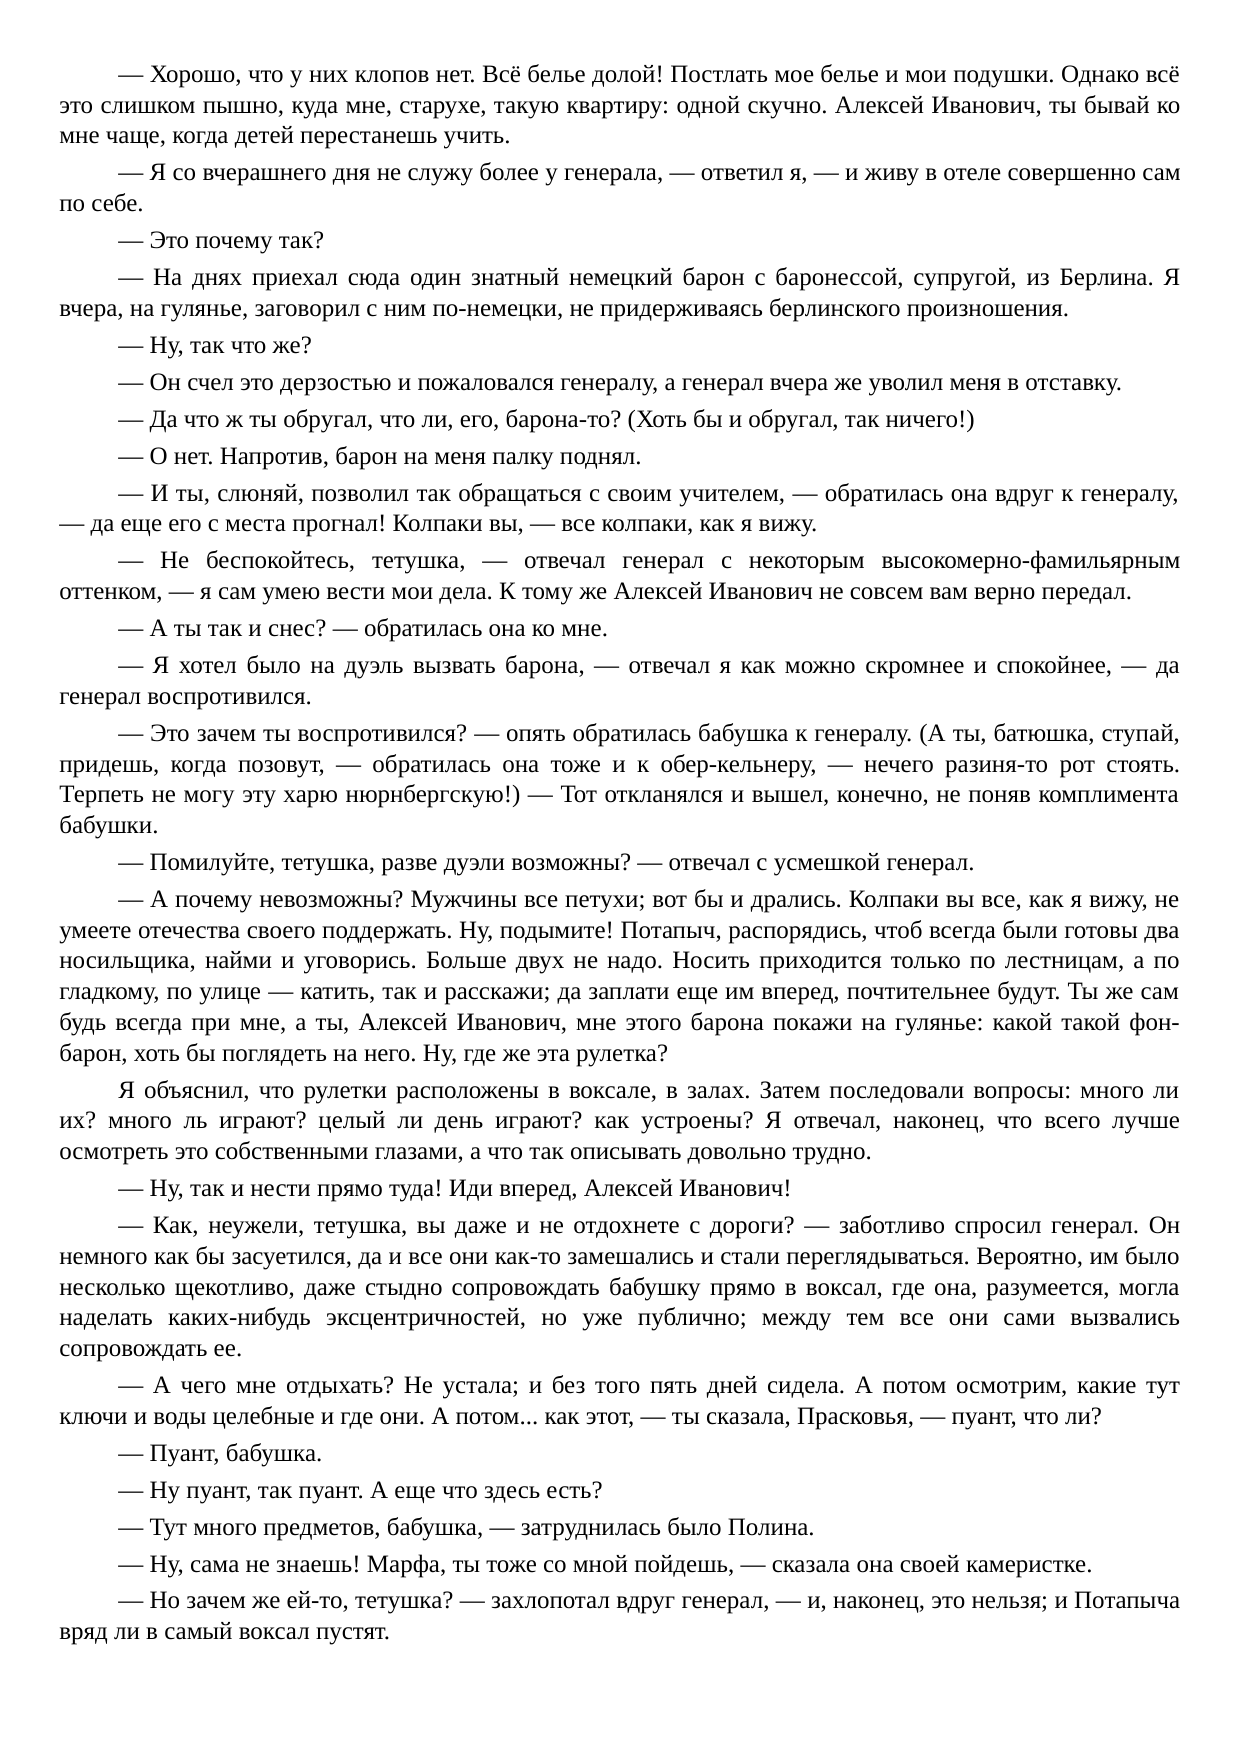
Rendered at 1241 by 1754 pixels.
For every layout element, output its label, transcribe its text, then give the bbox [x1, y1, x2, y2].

text — Но зачем же ей-то, тетушка? — захлопотал вдруг генерал, — и, наконец, это нельзя; и Потапыча вряд ли в самый воксал пустят. [59, 1586, 1181, 1645]
text — А почему невозможны? Мужчины все петухи; вот бы и дрались. Колпаки вы все, как я вижу, не умеете отечества своего поддержать. Ну, подымите! Потапыч, распорядись, чтоб всегда были готовы два носильщика, найми и уговорись. Больше двух не надо. Носить приходится только по лестницам, а по гладкому, по улице — катить, так и расскажи; да заплати еще им вперед, почтительнее будут. Ты же сам будь всегда при мне, а ты, Алексей Иванович, мне этого барона покажи на гулянье: какой такой фон-барон, хоть бы поглядеть на него. Ну, где же эта рулетка? [59, 884, 1181, 1066]
text — О нет. Напротив, барон на меня палку поднял. [59, 441, 1181, 469]
text — Не беспокойтесь, тетушка, — отвечал генерал с некоторым высокомерно-фамильярным оттенком, — я сам умею вести мои дела. К тому же Алексей Иванович не совсем вам верно передал. [59, 546, 1181, 605]
text — Это зачем ты воспротивился? — опять обратилась бабушка к генералу. (А ты, батюшка, ступай, придешь, когда позовут, — обратилась она тоже и к обер-кельнеру, — нечего разиня-то рот стоять. Терпеть не могу эту харю нюрнбергскую!) — Тот откланялся и вышел, конечно, не поняв комплимента бабушки. [59, 718, 1181, 839]
text — А чего мне отдыхать? Не устала; и без того пять дней сидела. А потом осмотрим, какие тут ключи и воды целебные и где они. А потом... как этот, — ты сказала, Прасковья, — пуант, что ли? [59, 1370, 1181, 1429]
text — На днях приехал сюда один знатный немецкий барон с баронессой, супругой, из Берлина. Я вчера, на гулянье, заговорил с ним по-немецки, не придерживаясь берлинского произношения. [59, 262, 1181, 322]
text — Да что ж ты обругал, что ли, его, барона-то? (Хоть бы и обругал, так ничего!) [59, 404, 1181, 433]
text — Тут много предметов, бабушка, — затруднилась было Полина. [59, 1512, 1181, 1540]
text — Ну пуант, так пуант. А еще что здесь есть? [59, 1475, 1181, 1503]
text — Хорошо, что у них клопов нет. Всё белье долой! Постлать мое белье и мои подушки. Однако всё это слишком пышно, куда мне, старухе, такую квартиру: одной скучно. Алексей Иванович, ты бывай ко мне чаще, когда детей перестанешь учить. [59, 59, 1181, 149]
text — А ты так и снес? — обратилась она ко мне. [59, 613, 1181, 642]
text — И ты, слюняй, позволил так обращаться с своим учителем, — обратилась она вдруг к генералу, — да еще его с места прогнал! Колпаки вы, — все колпаки, как я вижу. [59, 478, 1181, 537]
text — Ну, сама не знаешь! Марфа, ты тоже со мной пойдешь, — сказала она своей камеристке. [59, 1549, 1181, 1577]
text — Я хотел было на дуэль вызвать барона, — отвечал я как можно скромнее и спокойнее, — да генерал воспротивился. [59, 650, 1181, 710]
text — Я со вчерашнего дня не служу более у генерала, — ответил я, — и живу в отеле совершенно сам по себе. [59, 157, 1181, 217]
text — Помилуйте, тетушка, разве дуэли возможны? — отвечал с усмешкой генерал. [59, 847, 1181, 876]
text — Это почему так? [59, 225, 1181, 254]
text — Как, неужели, тетушка, вы даже и не отдохнете с дороги? — заботливо спросил генерал. Он немного как бы засуетился, да и все они как-то замешались и стали переглядываться. Вероятно, им было несколько щекотливо, даже стыдно сопровождать бабушку прямо в воксал, где она, разумеется, могла наделать каких-нибудь эксцентричностей, но уже публично; между тем все они сами вызвались сопровождать ее. [59, 1210, 1181, 1362]
text Я объяснил, что рулетки расположены в воксале, в залах. Затем последовали вопросы: много ли их? много ль играют? целый ли день играют? как устроены? Я отвечал, наконец, что всего лучше осмотреть это собственными глазами, а что так описывать довольно трудно. [59, 1075, 1181, 1165]
text — Он счел это дерзостью и пожаловался генералу, а генерал вчера же уволил меня в отставку. [59, 367, 1181, 396]
text — Пуант, бабушка. [59, 1438, 1181, 1466]
text — Ну, так и нести прямо туда! Иди вперед, Алексей Иванович! [59, 1173, 1181, 1202]
text — Ну, так что же? [59, 330, 1181, 359]
